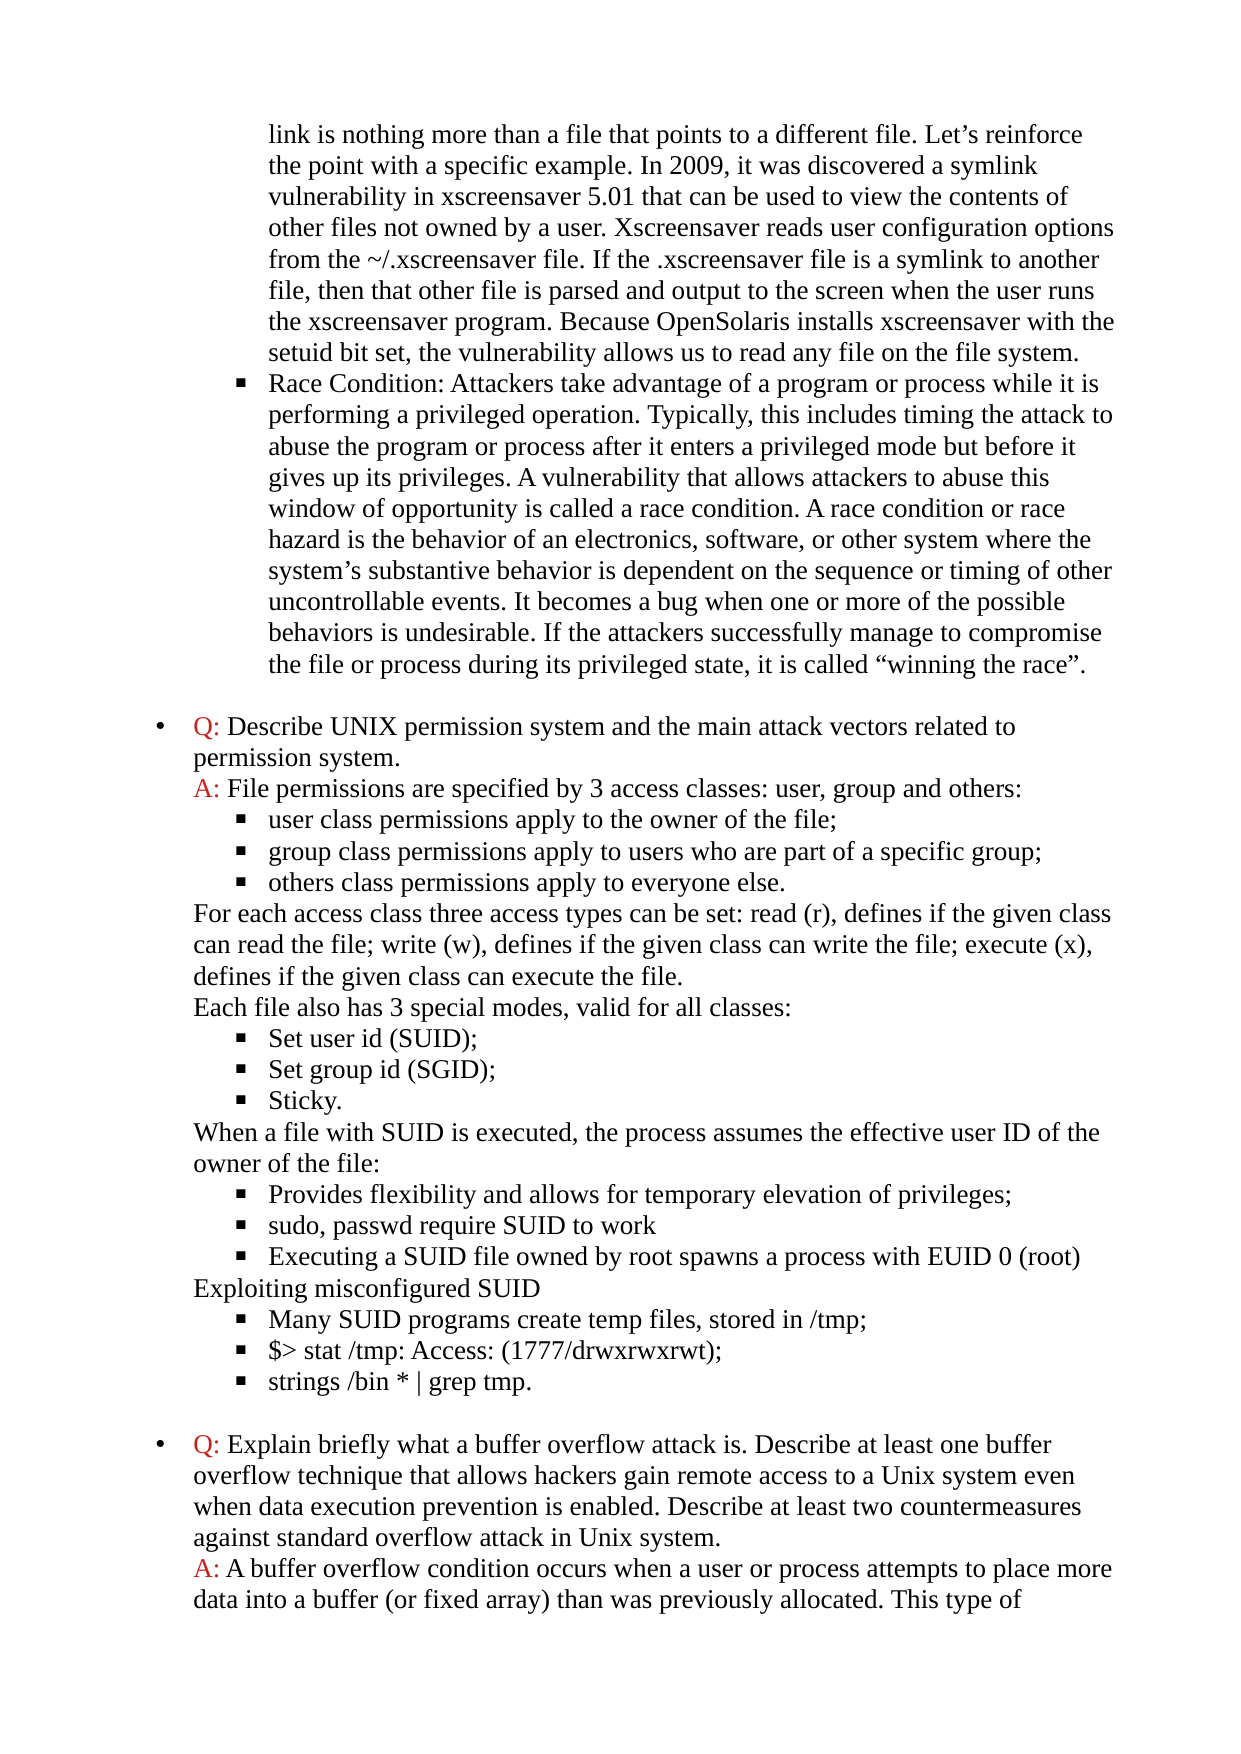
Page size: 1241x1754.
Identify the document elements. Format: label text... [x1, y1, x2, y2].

list Q: Explain briefly what a buffer overflow attack is. Describe at least one buffer overflow technique that allows hackers gain remote access to a Unix system even when data execution prevention is enabled. Describe at least two countermeasures against standard overflow attack in Unix system. [156, 1428, 1122, 1552]
list user class permissions apply to the owner of the file; [231, 803, 1122, 835]
list For each access class three access types can be set: read (r), defines if the given class can read the file; write (w), defines if the given class can write the file; execute (x), defines if the given class can execute the file. [156, 897, 1122, 991]
list When a file with SUID is executed, the process assumes the effective user ID of the owner of the file: [156, 1116, 1122, 1178]
list others class permissions apply to everyone else. [231, 866, 1122, 897]
list Set user id (SUID); [231, 1022, 1122, 1053]
list Provides flexibility and allows for temporary elevation of privileges; [231, 1178, 1122, 1209]
list Race Condition: Attackers take advantage of a program or process while it is performing a privileged operation. Typically, this includes timing the attack to abuse the program or process after it enters a privileged mode but before it gives up its privileges. A vulnerability that allows attackers to abuse this window of opportunity is called a race condition. A race condition or race hazard is the behavior of an electronics, software, or other system where the system’s substantive behavior is dependent on the sequence or timing of other uncontrollable events. It becomes a bug when one or more of the possible behaviors is undesirable. If the attackers successfully manage to compromise the file or process during its privileged state, it is called “winning the race”. [231, 367, 1122, 679]
list strings /bin * | grep tmp. [231, 1365, 1122, 1397]
list sudo, passwd require SUID to work [231, 1209, 1122, 1240]
list Exploiting misconfigured SUID [156, 1272, 1122, 1303]
list Many SUID programs create temp files, stored in /tmp; [231, 1303, 1122, 1334]
list A: A buffer overflow condition occurs when a user or process attempts to place more data into a buffer (or fixed array) than was previously allocated. This type of [156, 1552, 1122, 1615]
list Each file also has 3 special modes, valid for all classes: [156, 991, 1122, 1022]
list group class permissions apply to users who are part of a specific group; [231, 835, 1122, 866]
list link is nothing more than a file that points to a different file. Let’s reinforce the point with a specific example. In 2009, it was discovered a symlink vulnerability in xscreensaver 5.01 that can be used to view the contents of other files not owned by a user. Xscreensaver reads user configuration options from the ~/.xscreensaver file. If the .xscreensaver file is a symlink to another file, then that other file is parsed and output to the screen when the user runs the xscreensaver program. Because OpenSolaris installs xscreensaver with the setuid bit set, the vulnerability allows us to read any file on the file system. [231, 118, 1122, 367]
list Executing a SUID file owned by root spawns a process with EUID 0 (root) [231, 1240, 1122, 1272]
list $> stat /tmp: Access: (1777/drwxrwxrwt); [231, 1334, 1122, 1365]
list Q: Describe UNIX permission system and the main attack vectors related to permission system. [156, 710, 1122, 772]
list A: File permissions are specified by 3 access classes: user, group and others: [156, 772, 1122, 803]
list Set group id (SGID); [231, 1053, 1122, 1084]
list Sticky. [231, 1084, 1122, 1116]
